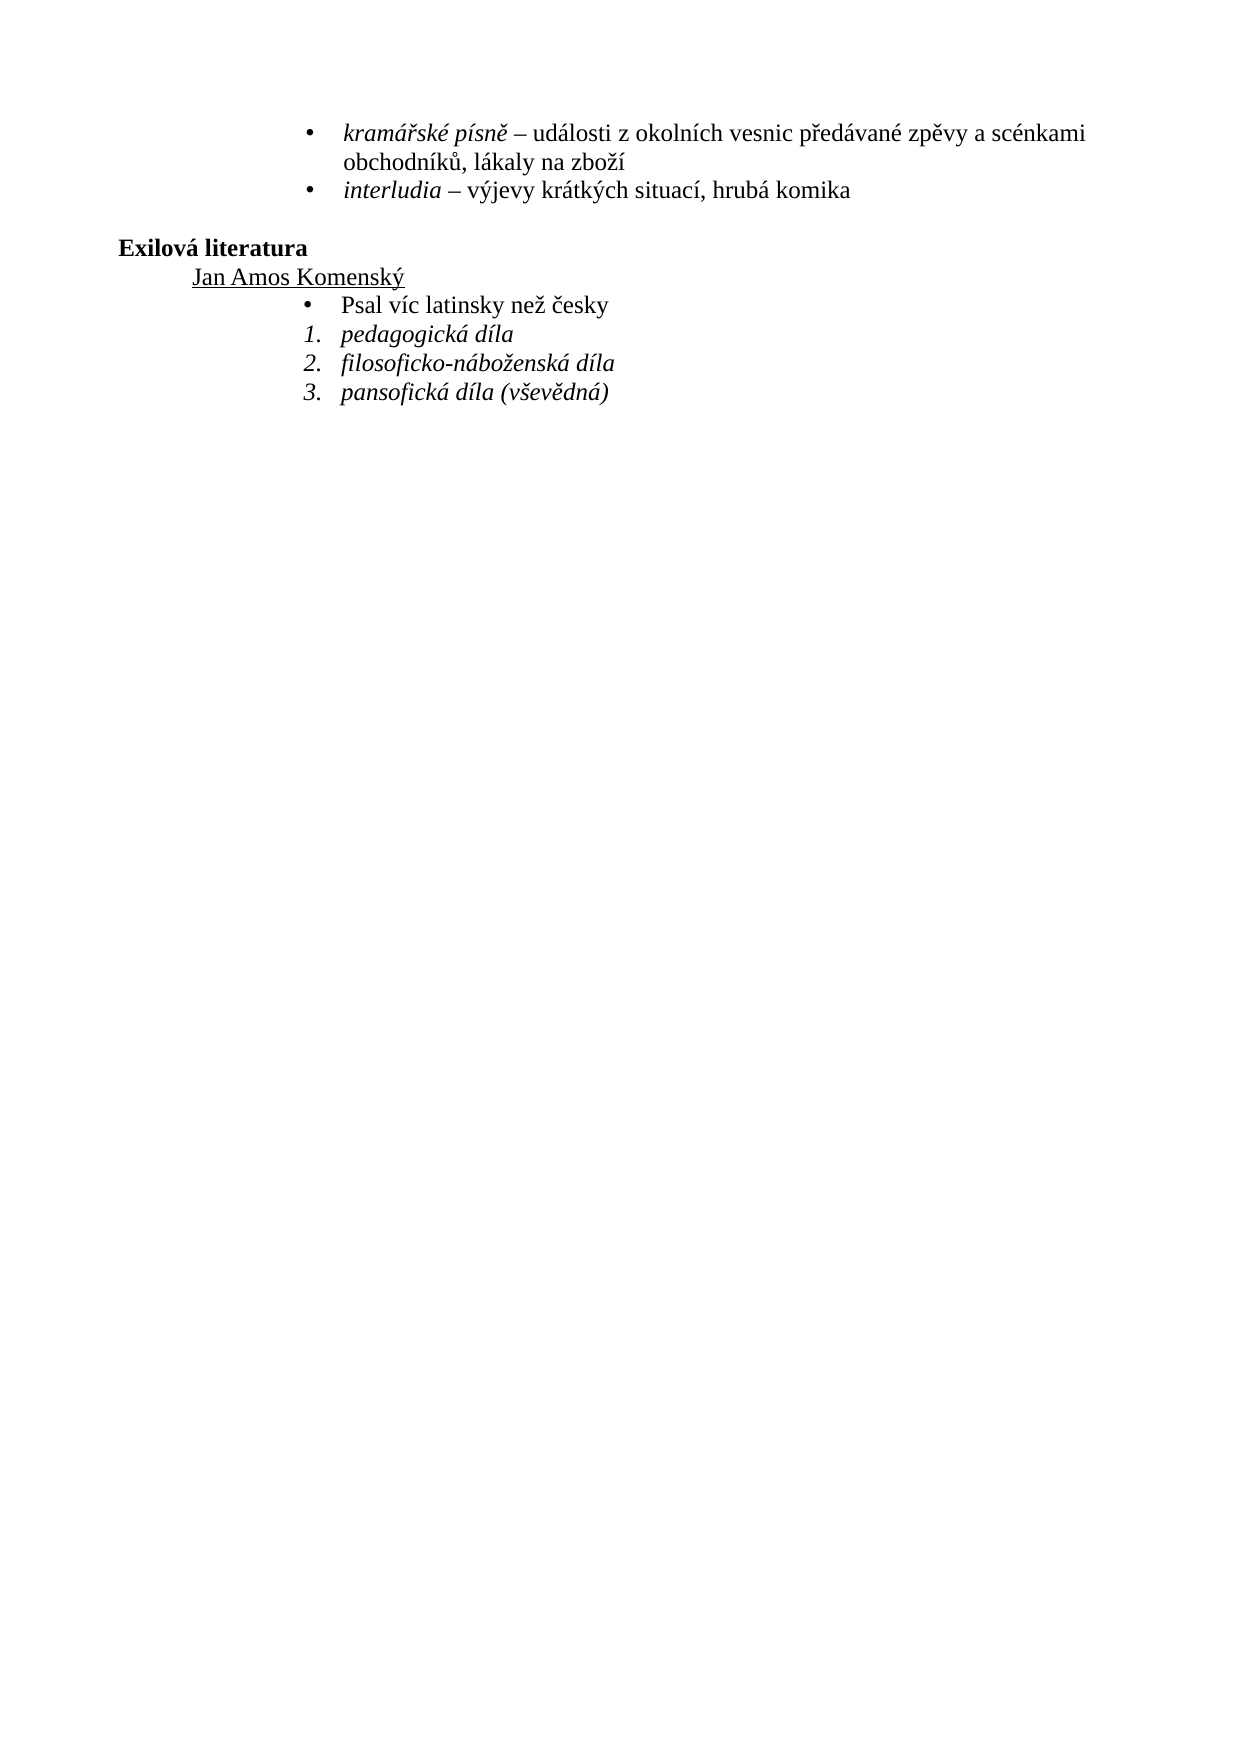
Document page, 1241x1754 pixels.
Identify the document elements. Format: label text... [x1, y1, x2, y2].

list pedagogická díla [303, 319, 1122, 348]
text Jan Amos Komenský [118, 262, 1122, 291]
list Psal víc latinsky než česky [303, 291, 1122, 319]
list interludia – výjevy krátkých situací, hrubá komika [306, 176, 1122, 204]
list kramářské písně – události z okolních vesnic předávané zpěvy a scénkami obchodníků, lákaly na zboží [306, 118, 1122, 176]
list pansofická díla (vševědná) [303, 377, 1122, 406]
text Exilová literatura [118, 233, 1122, 262]
list filosoficko-náboženská díla [303, 348, 1122, 377]
